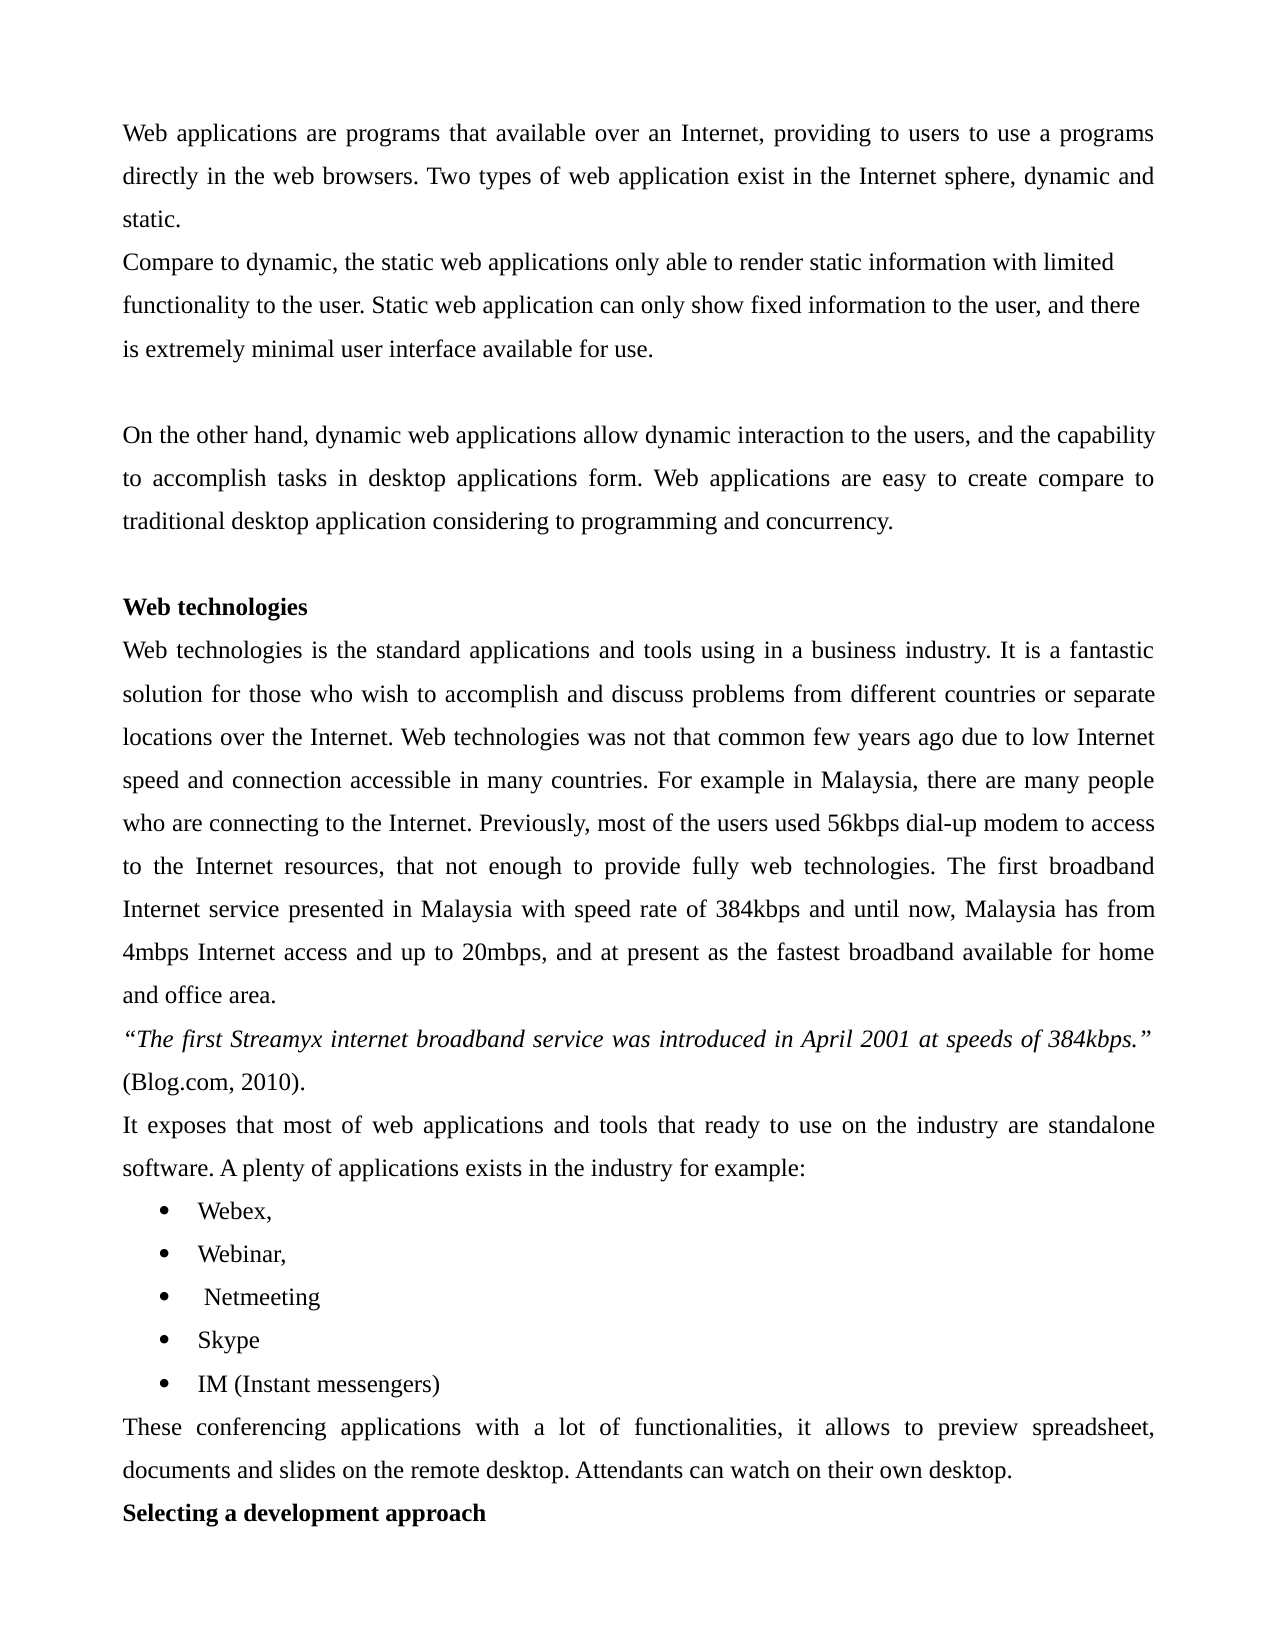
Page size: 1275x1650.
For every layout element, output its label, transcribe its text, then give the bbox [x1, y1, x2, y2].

list Netmeeting [160, 1282, 1156, 1311]
text Compare to dynamic, the static web applications only able to render static information with limited functionality to the user. Static web application can only show fixed information to the user, and there is extremely minimal user interface available for use. [122, 247, 1156, 406]
text These conferencing applications with a lot of functionalities, it allows to preview spreadsheet, documents and slides on the remote desktop. Attendants can watch on their own desktop. [122, 1412, 1156, 1484]
list Webex, [160, 1196, 1156, 1225]
text It exposes that most of web applications and tools that ready to use on the industry are standalone software. A plenty of applications exists in the industry for example: [122, 1110, 1156, 1182]
text Selecting a development approach [122, 1498, 1156, 1527]
text On the other hand, dynamic web applications allow dynamic interaction to the users, and the capability to accomplish tasks in desktop applications form. Web applications are easy to create compare to traditional desktop application considering to programming and concurrency. [122, 420, 1156, 535]
list IM (Instant messengers) [160, 1369, 1156, 1397]
text “The first Streamyx internet broadband service was introduced in April 2001 at speeds of 384kbps.” (Blog.com, 2010). [122, 1024, 1156, 1096]
text Web applications are programs that available over an Internet, providing to users to use a programs directly in the web browsers. Two types of web application exist in the Internet sphere, dynamic and static. [122, 118, 1156, 233]
list Skype [160, 1326, 1156, 1354]
text Web technologies is the standard applications and tools using in a business industry. It is a fantastic solution for those who wish to accomplish and discuss problems from different countries or separate locations over the Internet. Web technologies was not that common few years ago due to low Internet speed and connection accessible in many countries. For example in Malaysia, there are many people who are connecting to the Internet. Previously, most of the users used 56kbps dial-up modem to access to the Internet resources, that not enough to provide fully web technologies. The first broadband Internet service presented in Malaysia with speed rate of 384kbps and until now, Malaysia has from 4mbps Internet access and up to 20mbps, and at present as the fastest broadband available for home and office area. [122, 636, 1156, 1009]
list Webinar, [160, 1239, 1156, 1268]
text Web technologies [122, 592, 1156, 621]
